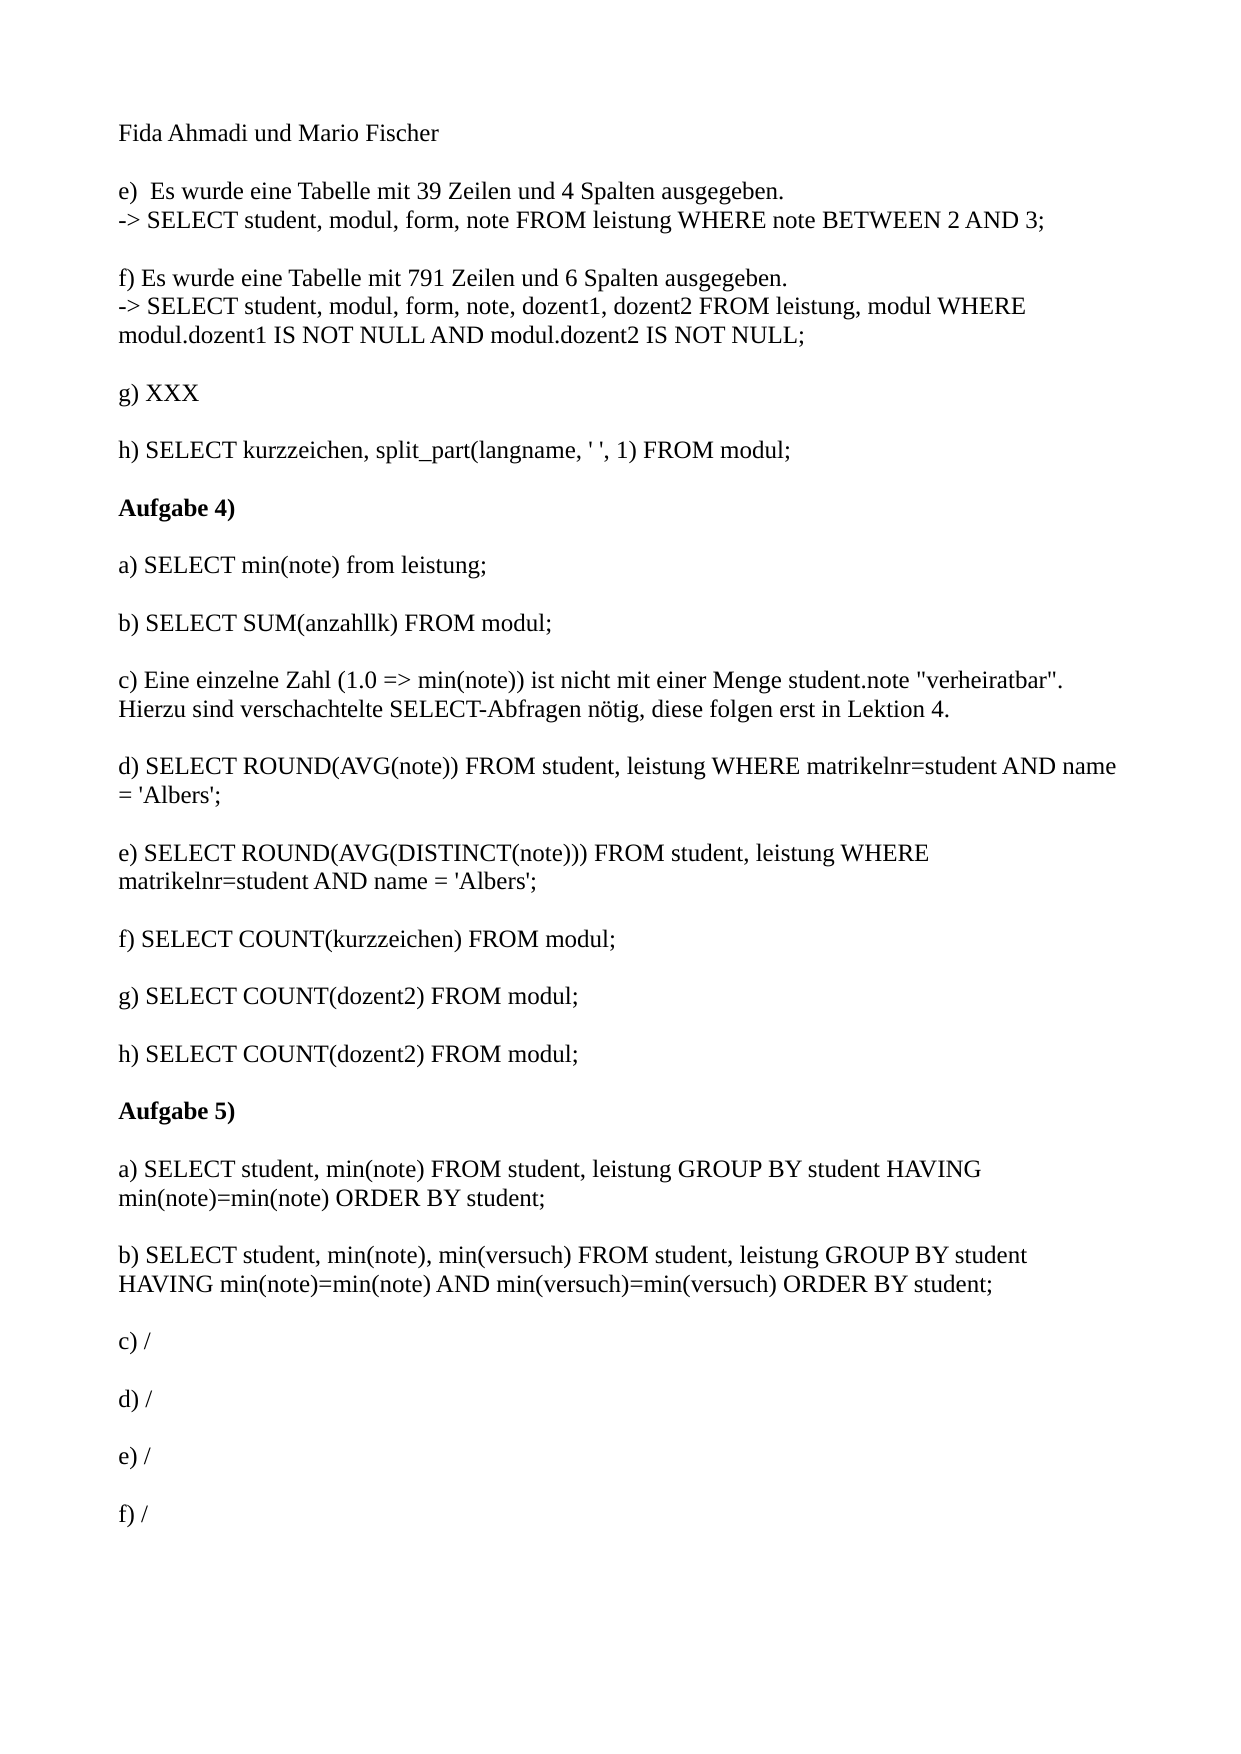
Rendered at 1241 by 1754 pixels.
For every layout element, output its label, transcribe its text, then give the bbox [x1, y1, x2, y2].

text d) SELECT ROUND(AVG(note)) FROM student, leistung WHERE matrikelnr=student AND name = 'Albers'; [118, 751, 1122, 809]
text e) Es wurde eine Tabelle mit 39 Zeilen und 4 Spalten ausgegeben. [118, 176, 1122, 205]
text c) / [118, 1326, 1122, 1355]
text -> SELECT student, modul, form, note FROM leistung WHERE note BETWEEN 2 AND 3; [118, 205, 1122, 234]
text a) SELECT student, min(note) FROM student, leistung GROUP BY student HAVING min(note)=min(note) ORDER BY student; [118, 1154, 1122, 1211]
text f) SELECT COUNT(kurzzeichen) FROM modul; [118, 924, 1122, 953]
text f) Es wurde eine Tabelle mit 791 Zeilen und 6 Spalten ausgegeben. [118, 263, 1122, 291]
text b) SELECT SUM(anzahllk) FROM modul; [118, 608, 1122, 636]
text e) SELECT ROUND(AVG(DISTINCT(note))) FROM student, leistung WHERE matrikelnr=student AND name = 'Albers'; [118, 838, 1122, 895]
text -> SELECT student, modul, form, note, dozent1, dozent2 FROM leistung, modul WHERE modul.dozent1 IS NOT NULL AND modul.dozent2 IS NOT NULL; [118, 291, 1122, 349]
text Aufgabe 5) [118, 1096, 1122, 1125]
text d) / [118, 1384, 1122, 1413]
text f) / [118, 1499, 1122, 1528]
text b) SELECT student, min(note), min(versuch) FROM student, leistung GROUP BY student HAVING min(note)=min(note) AND min(versuch)=min(versuch) ORDER BY student; [118, 1240, 1122, 1298]
text e) / [118, 1441, 1122, 1470]
text h) SELECT kurzzeichen, split_part(langname, ' ', 1) FROM modul; [118, 435, 1122, 464]
text g) XXX [118, 378, 1122, 406]
text c) Eine einzelne Zahl (1.0 => min(note)) ist nicht mit einer Menge student.note "verheiratbar". Hierzu sind verschachtelte SELECT-Abfragen nötig, diese folgen erst in Lektion 4. [118, 665, 1122, 723]
text a) SELECT min(note) from leistung; [118, 550, 1122, 579]
text g) SELECT COUNT(dozent2) FROM modul; [118, 981, 1122, 1010]
text Aufgabe 4) [118, 493, 1122, 521]
text h) SELECT COUNT(dozent2) FROM modul; [118, 1039, 1122, 1068]
